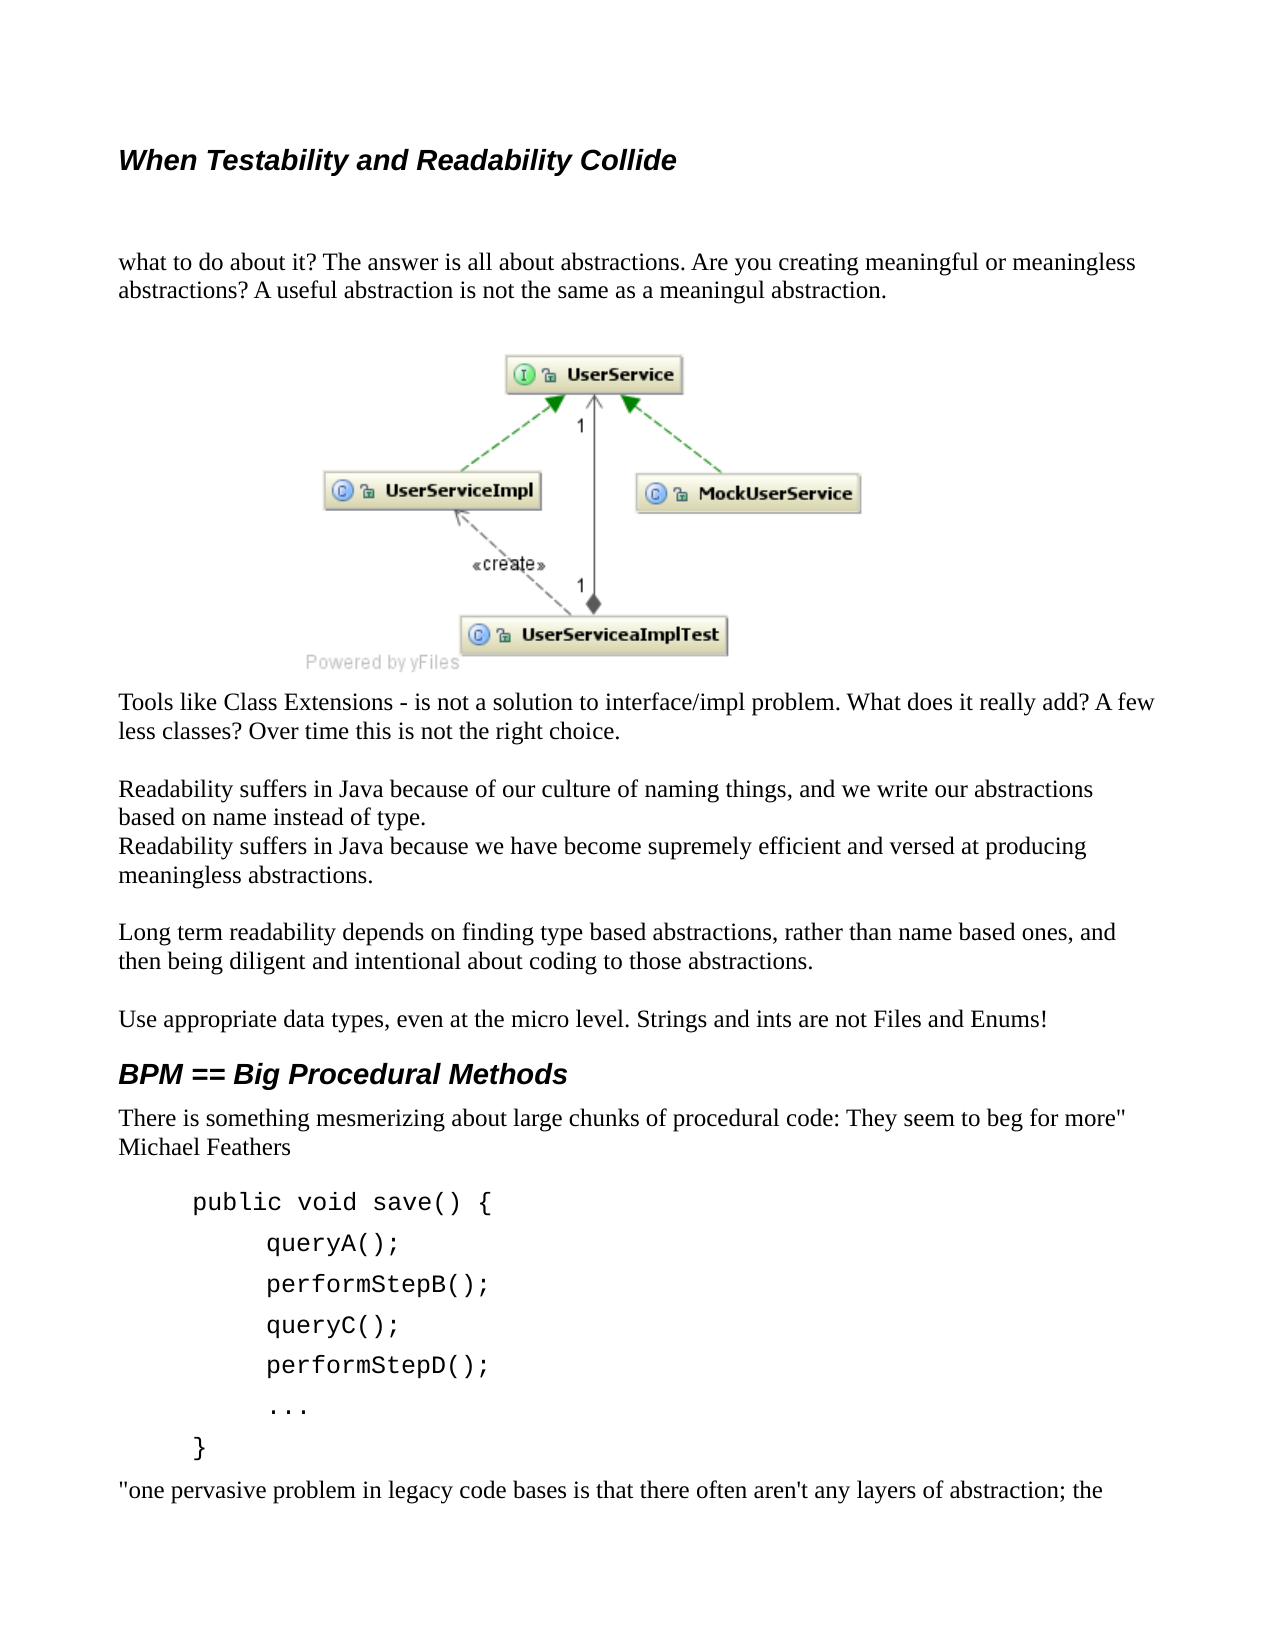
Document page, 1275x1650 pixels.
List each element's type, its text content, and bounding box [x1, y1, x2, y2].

text There is something mesmerizing about large chunks of procedural code: They seem to beg for more" Michael Feathers [118, 1103, 1157, 1161]
text queryC(); [192, 1312, 1157, 1341]
text } [192, 1435, 1157, 1463]
text "one pervasive problem in legacy code bases is that there often aren't any layers of abstraction; the [118, 1476, 1157, 1504]
text Tools like Class Extensions - is not a solution to interface/impl problem. What does it really add? A few less classes? Over time this is not the right choice. [118, 304, 1157, 745]
text Long term readability depends on finding type based abstractions, rather than name based ones, and then being diligent and intentional about coding to those abstractions. [118, 917, 1157, 975]
text what to do about it? The answer is all about abstractions. Are you creating meaningful or meaningless abstractions? A useful abstraction is not the same as a meaningul abstraction. [118, 247, 1157, 304]
text public void save() { [192, 1190, 1157, 1218]
text ... [192, 1394, 1157, 1422]
text performStepB(); [192, 1271, 1157, 1300]
picture [290, 323, 893, 688]
subtitle When Testability and Readability Collide [118, 143, 1157, 177]
text Readability suffers in Java because we have become supremely efficient and versed at producing meaningless abstractions. [118, 831, 1157, 889]
text performStepD(); [192, 1353, 1157, 1381]
subtitle BPM == Big Procedural Methods [118, 1057, 1157, 1091]
text queryA(); [192, 1231, 1157, 1259]
text Use appropriate data types, even at the micro level. Strings and ints are not Files and Enums! [118, 975, 1157, 1032]
text Readability suffers in Java because of our culture of naming things, and we write our abstractions based on name instead of type. [118, 774, 1157, 831]
